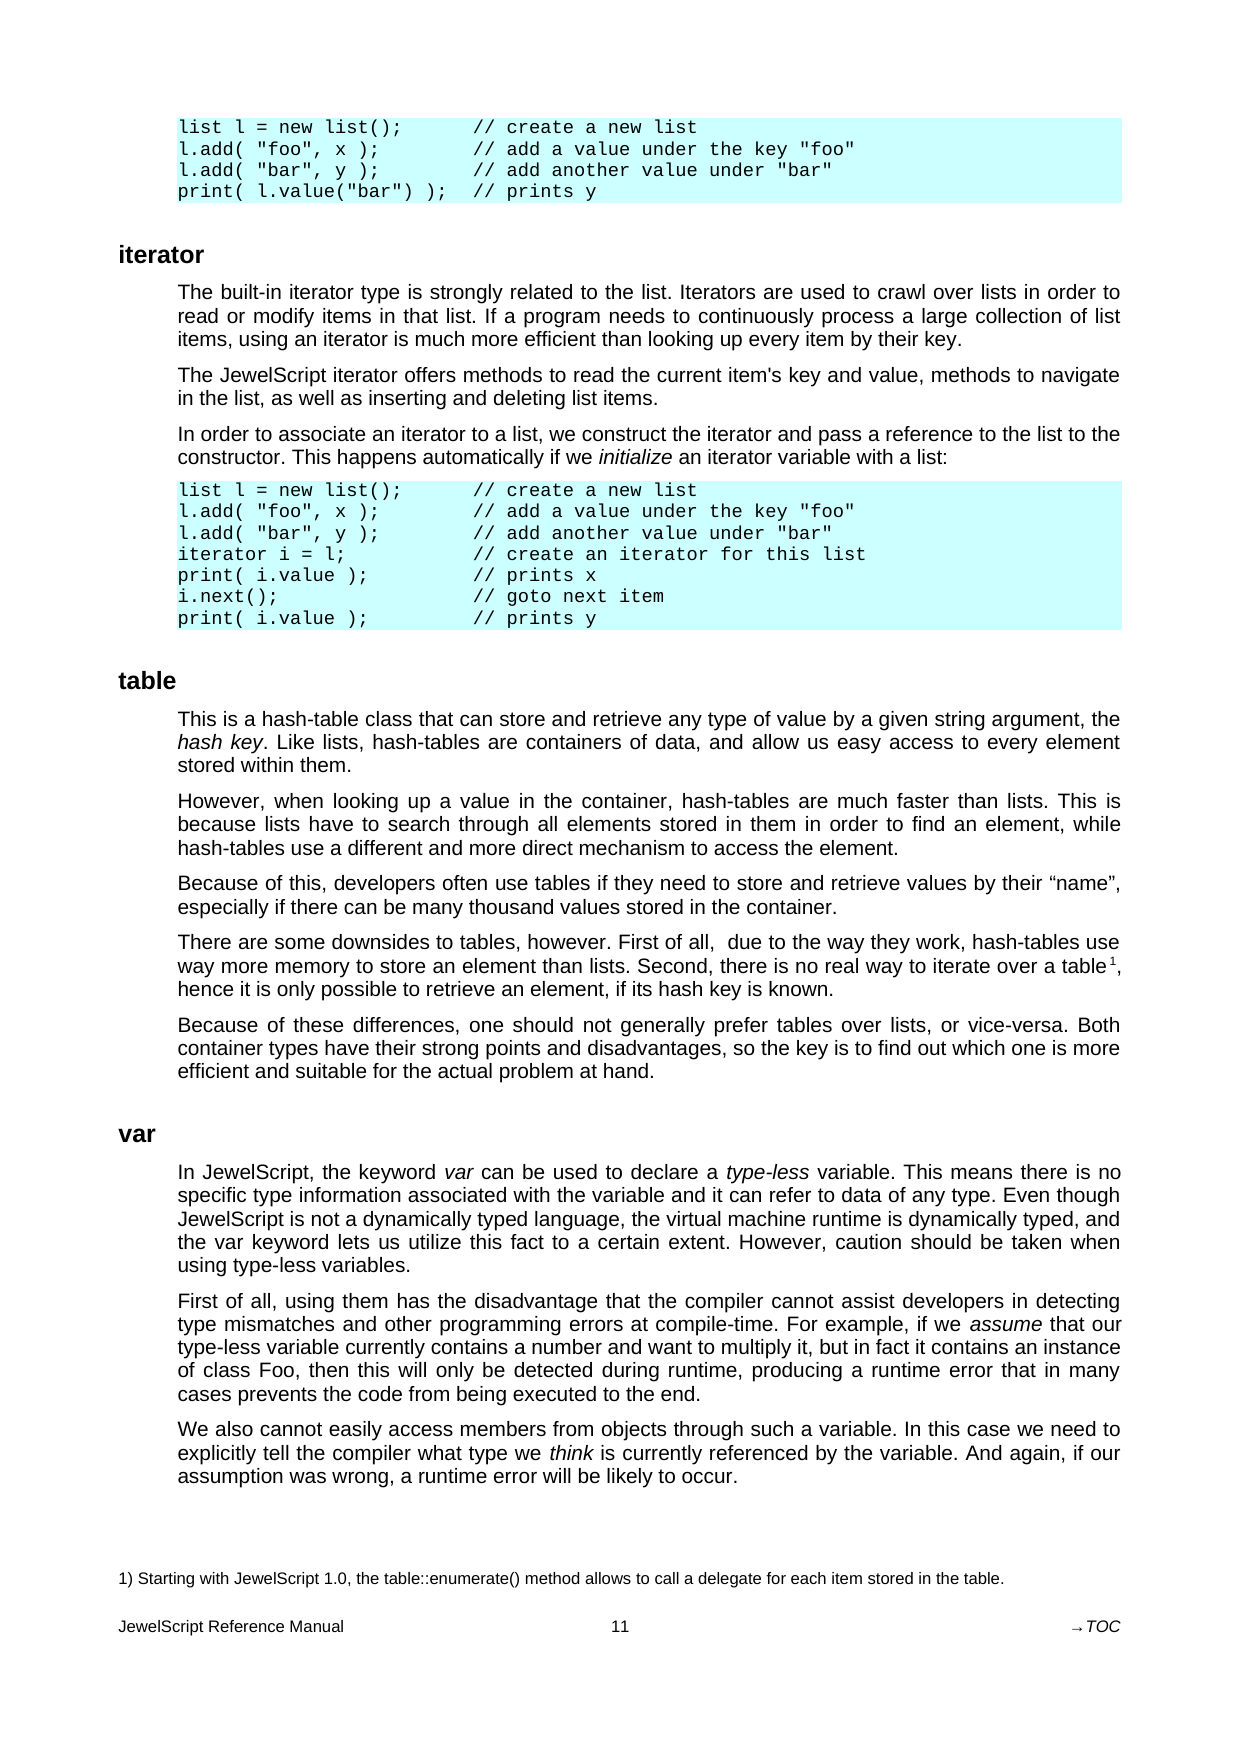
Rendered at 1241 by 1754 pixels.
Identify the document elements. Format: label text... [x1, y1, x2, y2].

text Because of this, developers often use tables if they need to store and retrieve values by their “name”, especially if there can be many thousand values stored in the container. [177, 872, 1122, 918]
text First of all, using them has the disadvantage that the compiler cannot assist developers in detecting type mismatches and other programming errors at compile-time. For example, if we assume that our type-less variable currently contains a number and want to multiply it, but in fact it contains an instance of class Foo, then this will only be detected during runtime, producing a runtime error that in many cases prevents the code from being executed to the end. [177, 1289, 1122, 1406]
text This is a hash-table class that can store and retrieve any type of value by a given string argument, the hash key. Like lists, hash-tables are containers of data, and allow us easy access to every element stored within them. [177, 708, 1122, 777]
text list l = new list(); // create a new list l.add( "foo", x ); // add a value under the key "foo" l.add( "bar", y ); // add another value under "bar" print( l.value("bar") ); // prints y [177, 118, 1122, 203]
text The built-in iterator type is strongly related to the list. Iterators are used to crawl over lists in order to read or modify items in that list. If a program needs to continuously process a large collection of list items, using an iterator is much more efficient than looking up every item by their key. [177, 281, 1122, 351]
text Because of these differences, one should not generally prefer tables over lists, or vice-versa. Both container types have their strong points and disadvantages, so the key is to find out which one is more efficient and suitable for the actual problem at hand. [177, 1013, 1122, 1083]
subtitle iterator [118, 241, 1122, 268]
text In order to associate an iterator to a list, we construct the iterator and pass a reference to the list to the constructor. This happens automatically if we initialize an iterator variable with a list: [177, 422, 1122, 468]
text list l = new list(); // create a new list l.add( "foo", x ); // add a value under the key "foo" l.add( "bar", y ); // add another value under "bar" iterator i = l; // create an iterator for this list print( i.value ); // prints x i.next(); // goto next item print( i.value ); // prints y [177, 481, 1122, 630]
text There are some downsides to tables, however. First of all, due to the way they work, hash-tables use way more memory to store an element than lists. Second, there is no real way to iterate over a table, hence it is only possible to retrieve an element, if its hash key is known. [177, 931, 1122, 1001]
text In JewelScript, the keyword var can be used to declare a type-less variable. This means there is no specific type information associated with the variable and it can refer to data of any type. Even though JewelScript is not a dynamically typed language, the virtual machine runtime is dynamically typed, and the var keyword lets us utilize this fact to a certain extent. However, caution should be taken when using type-less variables. [177, 1161, 1122, 1277]
subtitle var [118, 1120, 1122, 1148]
text We also cannot easily access members from objects through such a variable. In this case we need to explicitly tell the compiler what type we think is currently referenced by the variable. And again, if our assumption was wrong, a runtime error will be likely to occur. [177, 1418, 1122, 1488]
text The JewelScript iterator offers methods to read the current item's key and value, methods to navigate in the list, as well as inserting and deleting list items. [177, 363, 1122, 409]
text However, when looking up a value in the container, hash-tables are much faster than lists. This is because lists have to search through all elements stored in them in order to find an element, while hash-tables use a different and more direct mechanism to access the element. [177, 790, 1122, 859]
text ) Starting with JewelScript 1.0, the table::enumerate() method allows to call a delegate for each item stored in the table. [118, 1569, 1122, 1588]
subtitle table [118, 667, 1122, 695]
